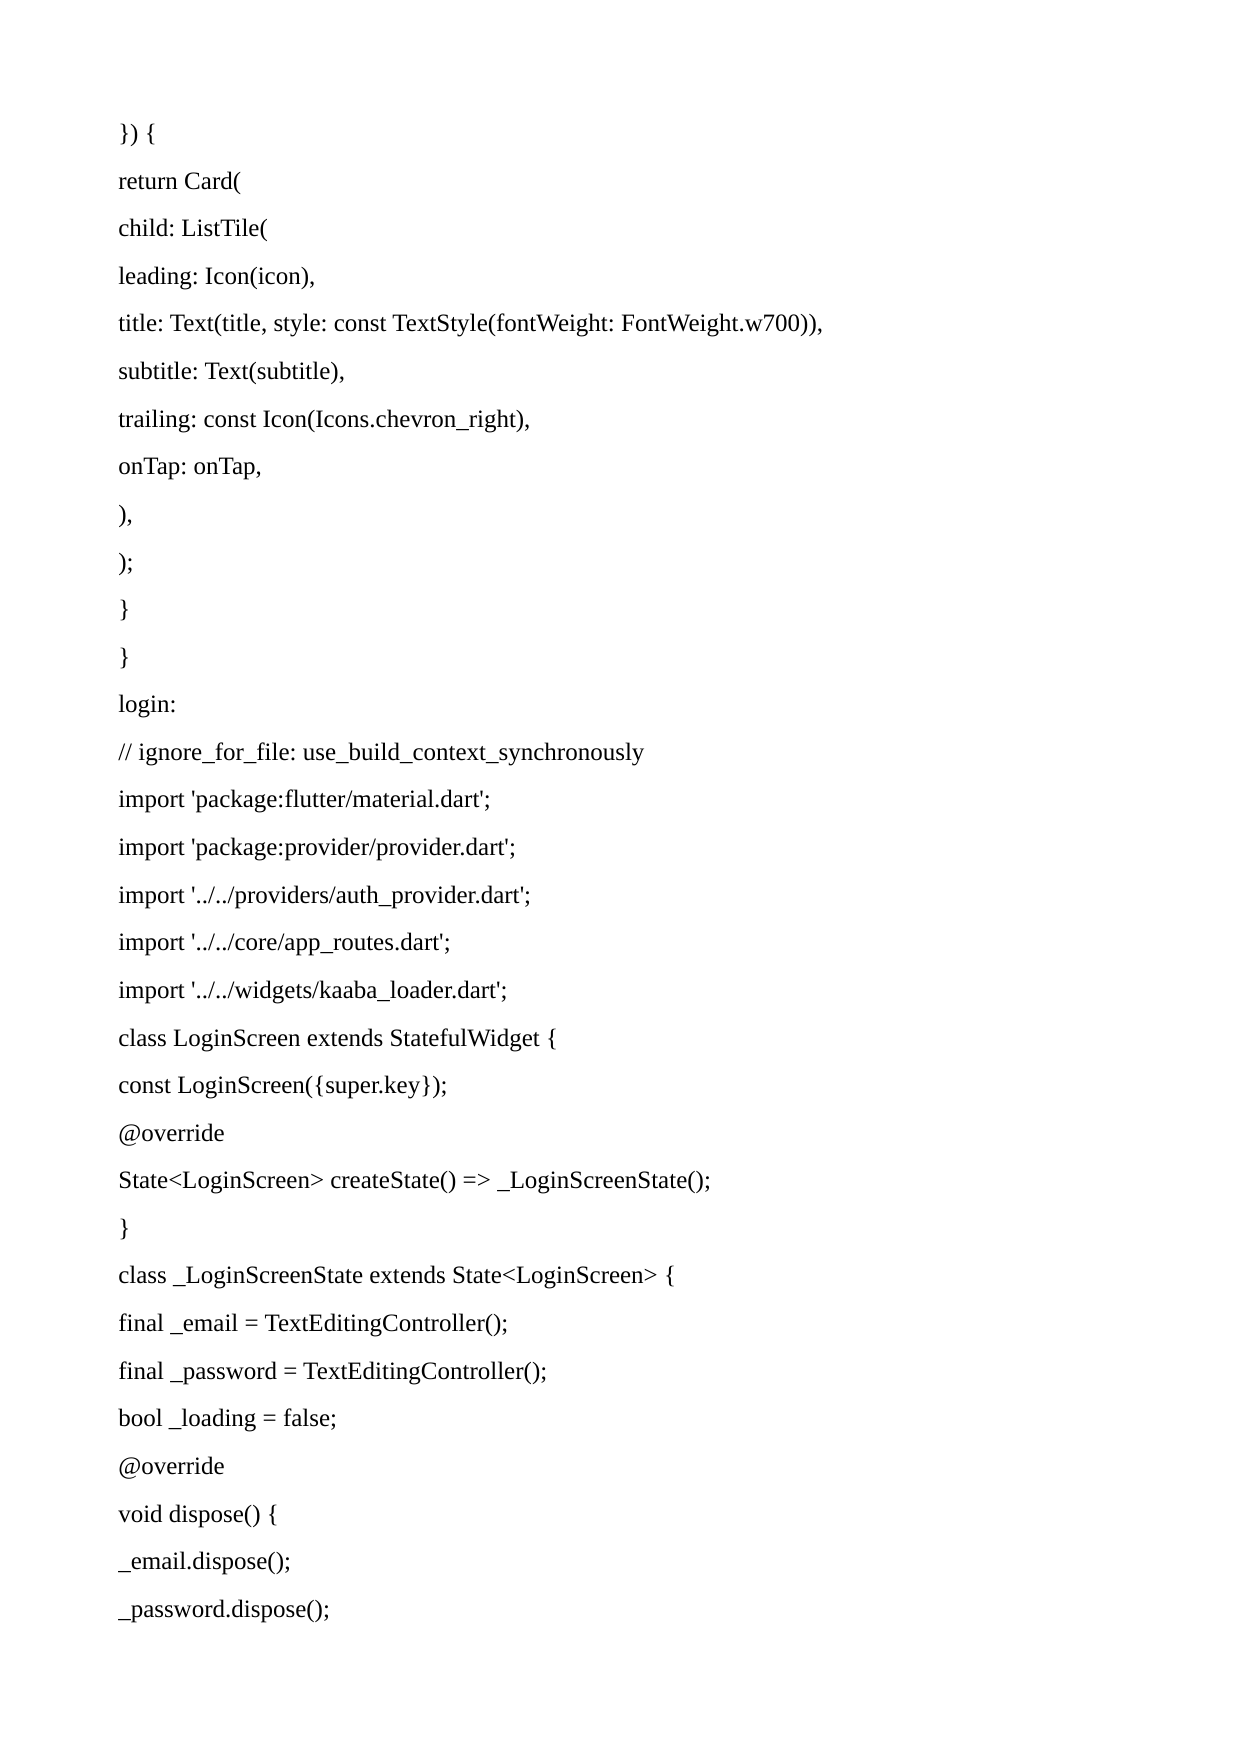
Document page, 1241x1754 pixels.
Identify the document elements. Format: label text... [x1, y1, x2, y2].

text final _email = TextEditingController(); [118, 1308, 1122, 1337]
text onTap: onTap, [118, 451, 1122, 480]
text class _LoginScreenState extends State<LoginScreen> { [118, 1261, 1122, 1289]
text title: Text(title, style: const TextStyle(fontWeight: FontWeight.w700)), [118, 308, 1122, 337]
text return Card( [118, 166, 1122, 194]
text leading: Icon(icon), [118, 261, 1122, 290]
text import 'package:provider/provider.dart'; [118, 832, 1122, 861]
text @override [118, 1118, 1122, 1147]
text _password.dispose(); [118, 1594, 1122, 1623]
text final _password = TextEditingController(); [118, 1356, 1122, 1384]
text }) { [118, 118, 1122, 147]
text class LoginScreen extends StatefulWidget { [118, 1023, 1122, 1051]
text const LoginScreen({super.key}); [118, 1070, 1122, 1099]
text subtitle: Text(subtitle), [118, 356, 1122, 385]
text ); [118, 547, 1122, 575]
text @override [118, 1451, 1122, 1480]
text } [118, 594, 1122, 623]
text } [118, 642, 1122, 671]
text _email.dispose(); [118, 1546, 1122, 1575]
text import '../../providers/auth_provider.dart'; [118, 880, 1122, 908]
text void dispose() { [118, 1499, 1122, 1527]
text ), [118, 499, 1122, 528]
text import '../../core/app_routes.dart'; [118, 927, 1122, 956]
text bool _loading = false; [118, 1403, 1122, 1432]
text login: [118, 689, 1122, 718]
text // ignore_for_file: use_build_context_synchronously [118, 737, 1122, 766]
text State<LoginScreen> createState() => _LoginScreenState(); [118, 1165, 1122, 1194]
text child: ListTile( [118, 213, 1122, 242]
text } [118, 1213, 1122, 1242]
text import 'package:flutter/material.dart'; [118, 784, 1122, 813]
text trailing: const Icon(Icons.chevron_right), [118, 404, 1122, 432]
text import '../../widgets/kaaba_loader.dart'; [118, 975, 1122, 1004]
